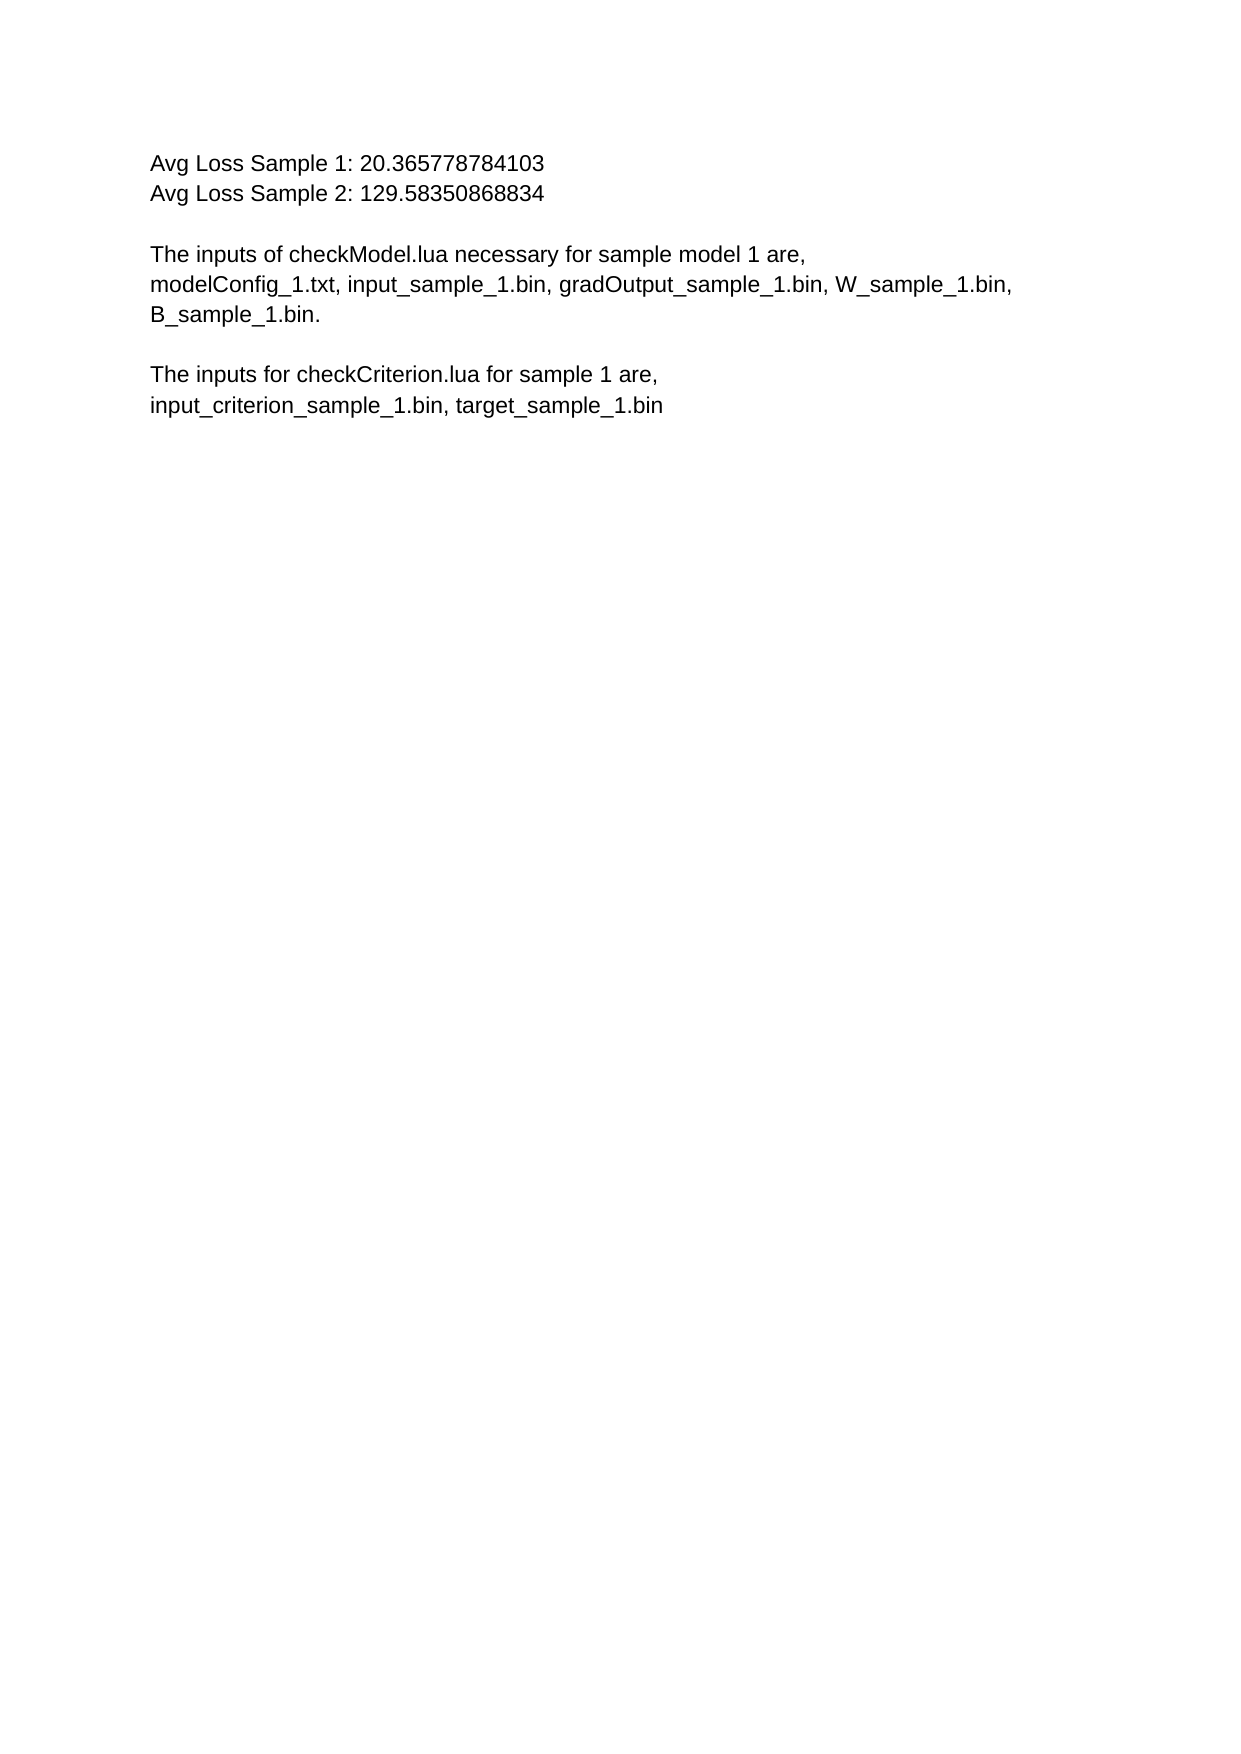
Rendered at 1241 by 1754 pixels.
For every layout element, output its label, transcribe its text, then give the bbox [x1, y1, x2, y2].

text Avg Loss Sample 1: 20.365778784103 [150, 150, 1090, 176]
text The inputs of checkModel.lua necessary for sample model 1 are, [150, 241, 1090, 267]
text The inputs for checkCriterion.lua for sample 1 are, [150, 361, 1090, 388]
text modelConfig_1.txt, input_sample_1.bin, gradOutput_sample_1.bin, W_sample_1.bin, B_sample_1.bin. [150, 271, 1090, 327]
text Avg Loss Sample 2: 129.58350868834 [150, 180, 1090, 207]
text input_criterion_sample_1.bin, target_sample_1.bin [150, 392, 1090, 418]
